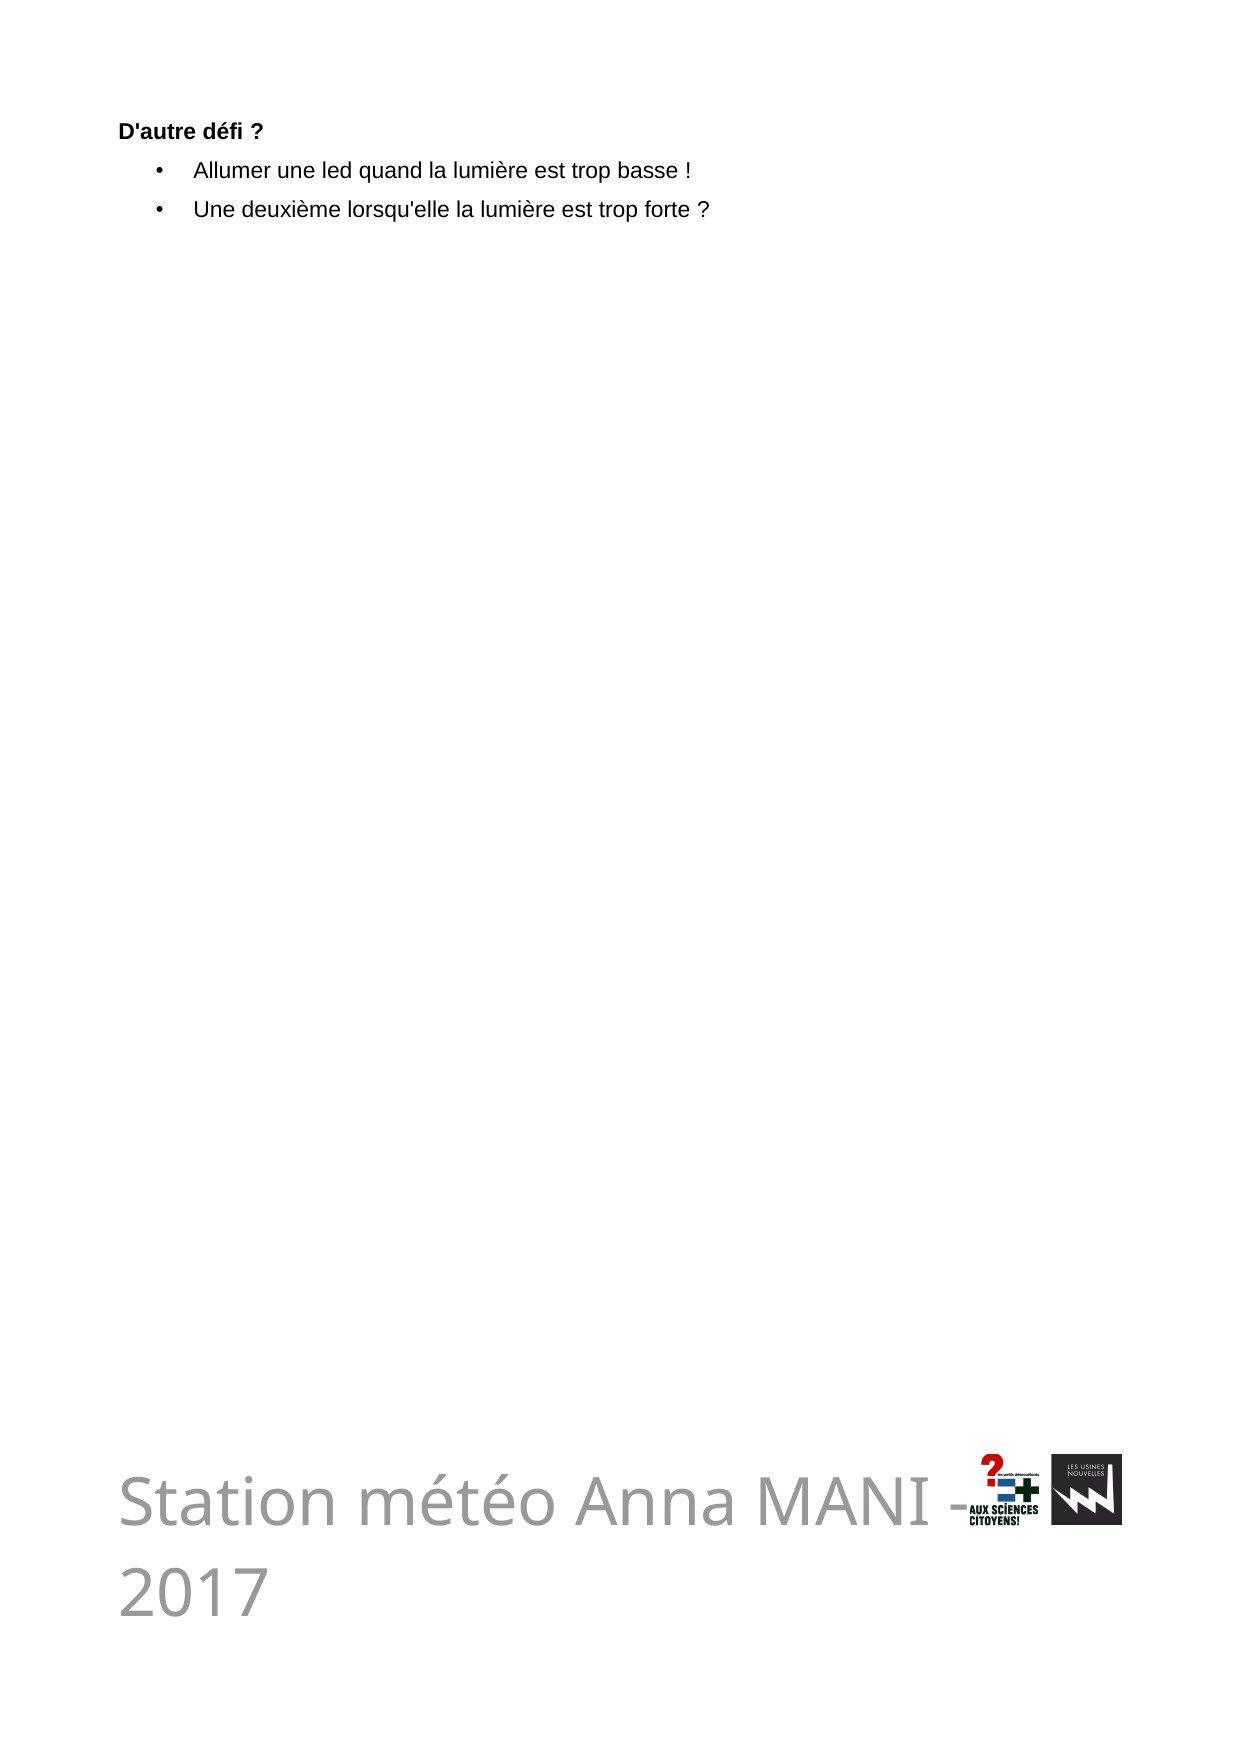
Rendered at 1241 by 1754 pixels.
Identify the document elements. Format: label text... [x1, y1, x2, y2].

picture [969, 1454, 1039, 1526]
picture [1051, 1454, 1122, 1525]
text D'autre défi ? [118, 118, 1122, 144]
list Une deuxième lorsqu'elle la lumière est trop forte ? [156, 196, 1122, 222]
list Allumer une led quand la lumière est trop basse ! [156, 157, 1122, 183]
